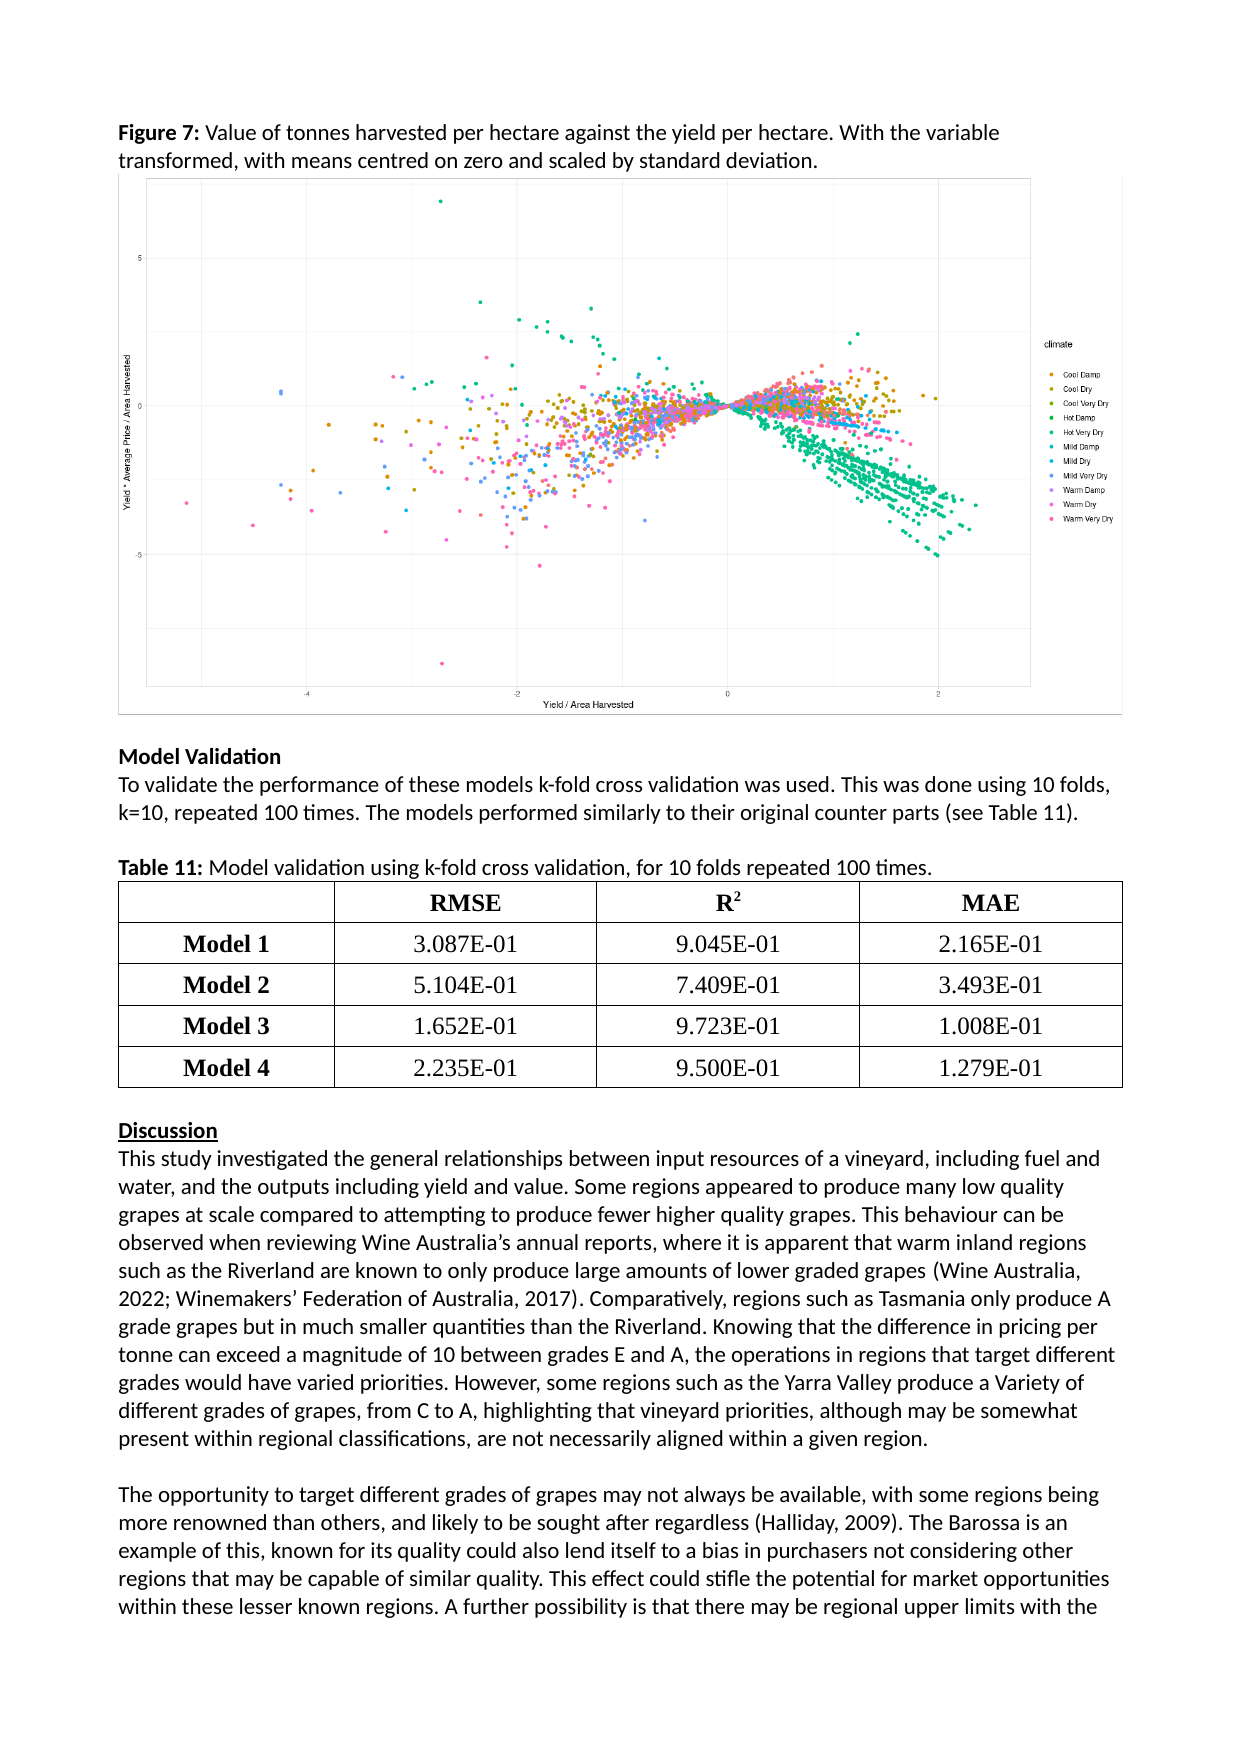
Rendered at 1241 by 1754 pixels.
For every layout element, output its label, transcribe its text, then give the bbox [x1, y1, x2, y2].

table_cell 1.008E-01 [860, 1006, 1122, 1046]
table_cell 9.723E-01 [597, 1006, 859, 1046]
list To validate the performance of these models k-fold cross validation was used. This was done using 10 folds, k=10, repeated 100 times. The models performed similarly to their original counter parts (see Table 11). [118, 770, 1122, 826]
picture [118, 174, 1123, 715]
list Table 11: Model validation using k-fold cross validation, for 10 folds repeated 100 times. [118, 853, 1122, 881]
table_cell Model 2 [119, 964, 334, 1004]
table_header MAE [860, 882, 1122, 922]
list This study investigated the general relationships between input resources of a vineyard, including fuel and water, and the outputs including yield and value. Some regions appeared to produce many low quality grapes at scale compared to attempting to produce fewer higher quality grapes. This behaviour can be observed when reviewing Wine Australia’s annual reports, where it is apparent that warm inland regions such as the Riverland are known to only produce large amounts of lower graded grapes (Wine Australia, 2022; Winemakers’ Federation of Australia, 2017). Comparatively, regions such as Tasmania only produce A grade grapes but in much smaller quantities than the Riverland. Knowing that the difference in pricing per tonne can exceed a magnitude of 10 between grades E and A, the operations in regions that target different grades would have varied priorities. However, some regions such as the Yarra Valley produce a Variety of different grades of grapes, from C to A, highlighting that vineyard priorities, although may be somewhat present within regional classifications, are not necessarily aligned within a given region. [118, 1144, 1122, 1452]
list The opportunity to target different grades of grapes may not always be available, with some regions being more renowned than others, and likely to be sought after regardless (Halliday, 2009). The Barossa is an example of this, known for its quality could also lend itself to a bias in purchasers not considering other regions that may be capable of similar quality. This effect could stifle the potential for market opportunities within these lesser known regions. A further possibility is that there may be regional upper limits with the [118, 1480, 1122, 1621]
table_cell 1.279E-01 [860, 1047, 1122, 1087]
table_cell Model 1 [119, 923, 334, 963]
table_cell 2.165E-01 [860, 923, 1122, 963]
table_cell 3.493E-01 [860, 964, 1122, 1004]
table_header R2 [597, 882, 859, 922]
list Model Validation [118, 742, 1122, 770]
table_header RMSE [335, 882, 596, 922]
table_cell 2.235E-01 [335, 1047, 596, 1087]
table_cell Model 4 [119, 1047, 334, 1087]
list Figure 7: Value of tonnes harvested per hectare against the yield per hectare. With the variable transformed, with means centred on zero and scaled by standard deviation. [118, 118, 1122, 174]
table_cell 9.045E-01 [597, 923, 859, 963]
table_cell 9.500E-01 [597, 1047, 859, 1087]
table_cell 5.104E-01 [335, 964, 596, 1004]
table_cell 7.409E-01 [597, 964, 859, 1004]
table_cell 1.652E-01 [335, 1006, 596, 1046]
table_cell Model 3 [119, 1006, 334, 1046]
table_header [119, 882, 334, 922]
list Discussion [118, 1116, 1122, 1144]
table_cell 3.087E-01 [335, 923, 596, 963]
